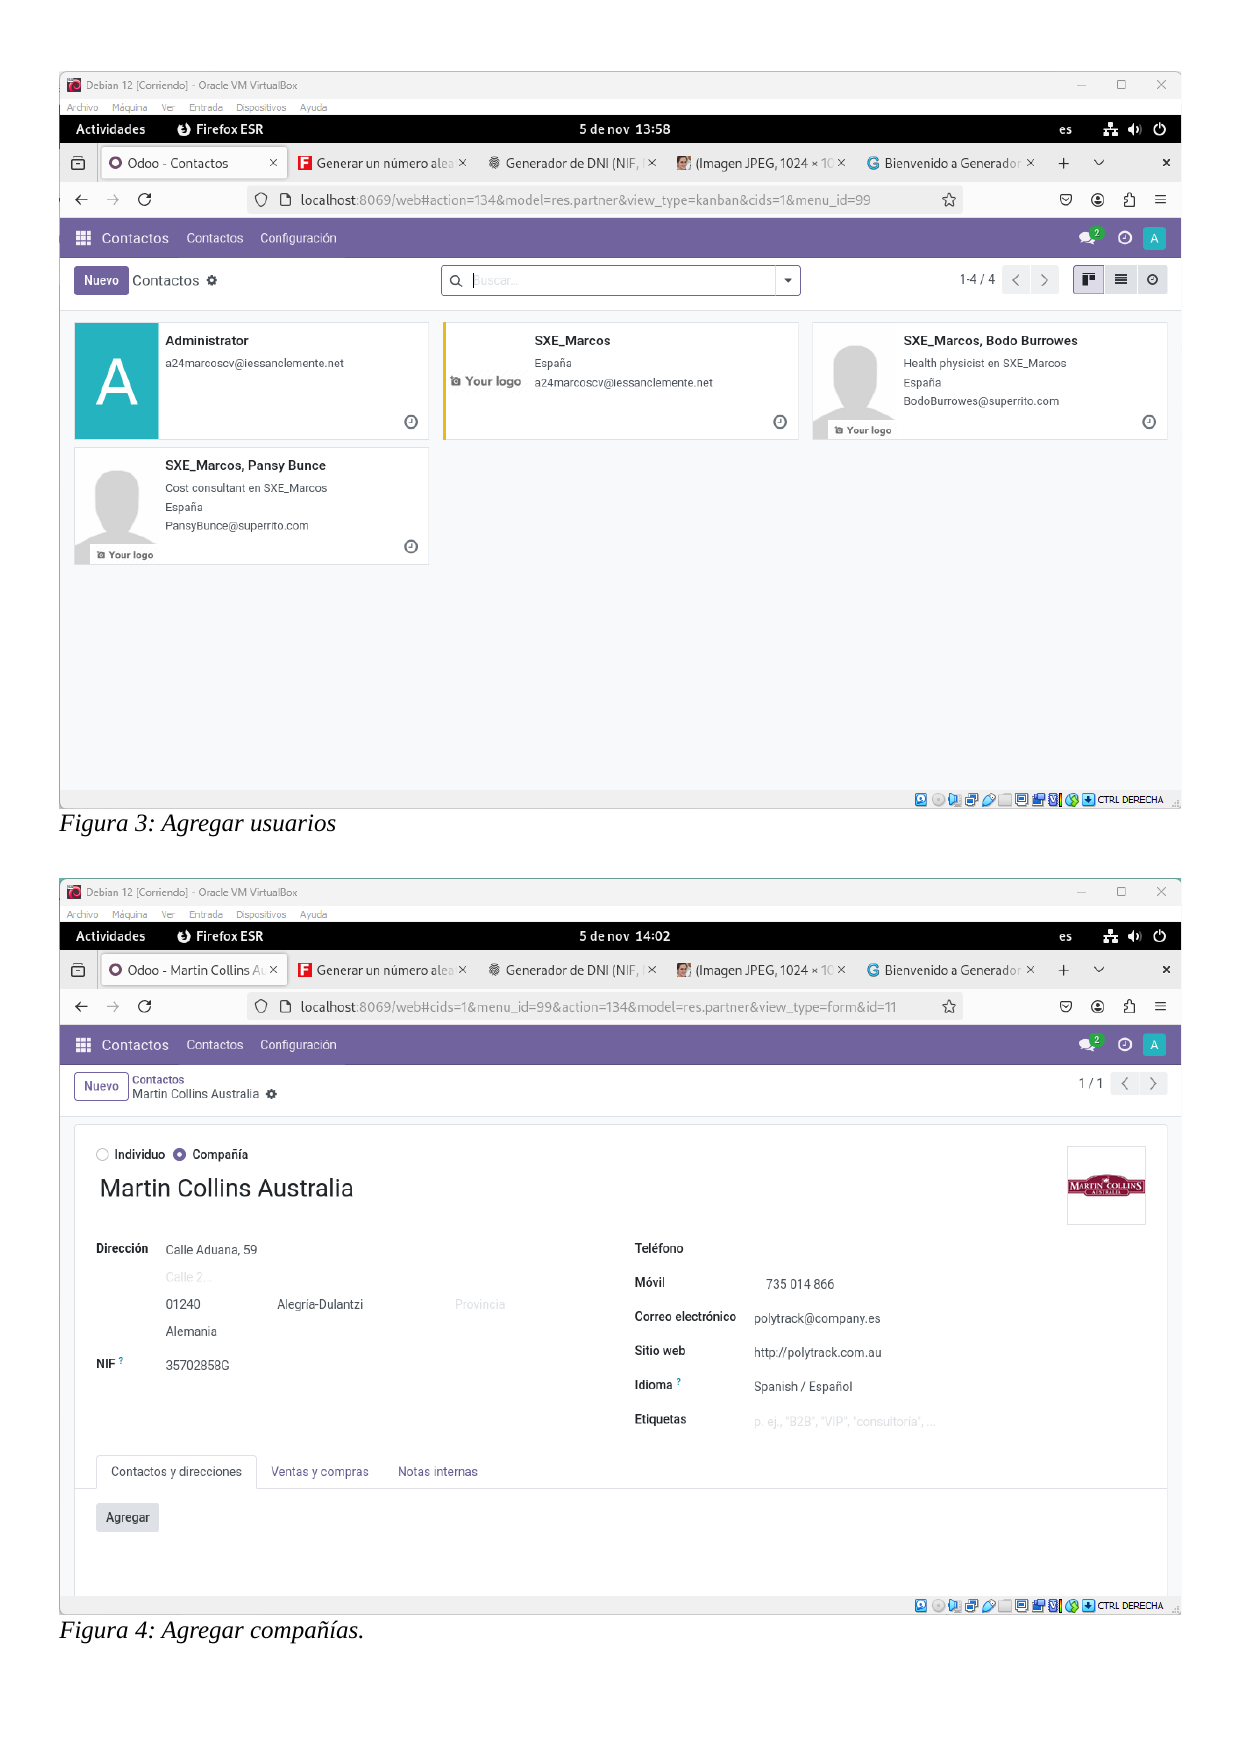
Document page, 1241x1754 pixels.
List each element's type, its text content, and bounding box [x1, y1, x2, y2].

picture [59, 878, 1182, 1615]
text Figura 3: Agregar usuarios [59, 809, 1181, 837]
picture [59, 71, 1182, 809]
text Figura 4: Agregar compañías. [59, 1615, 1181, 1643]
